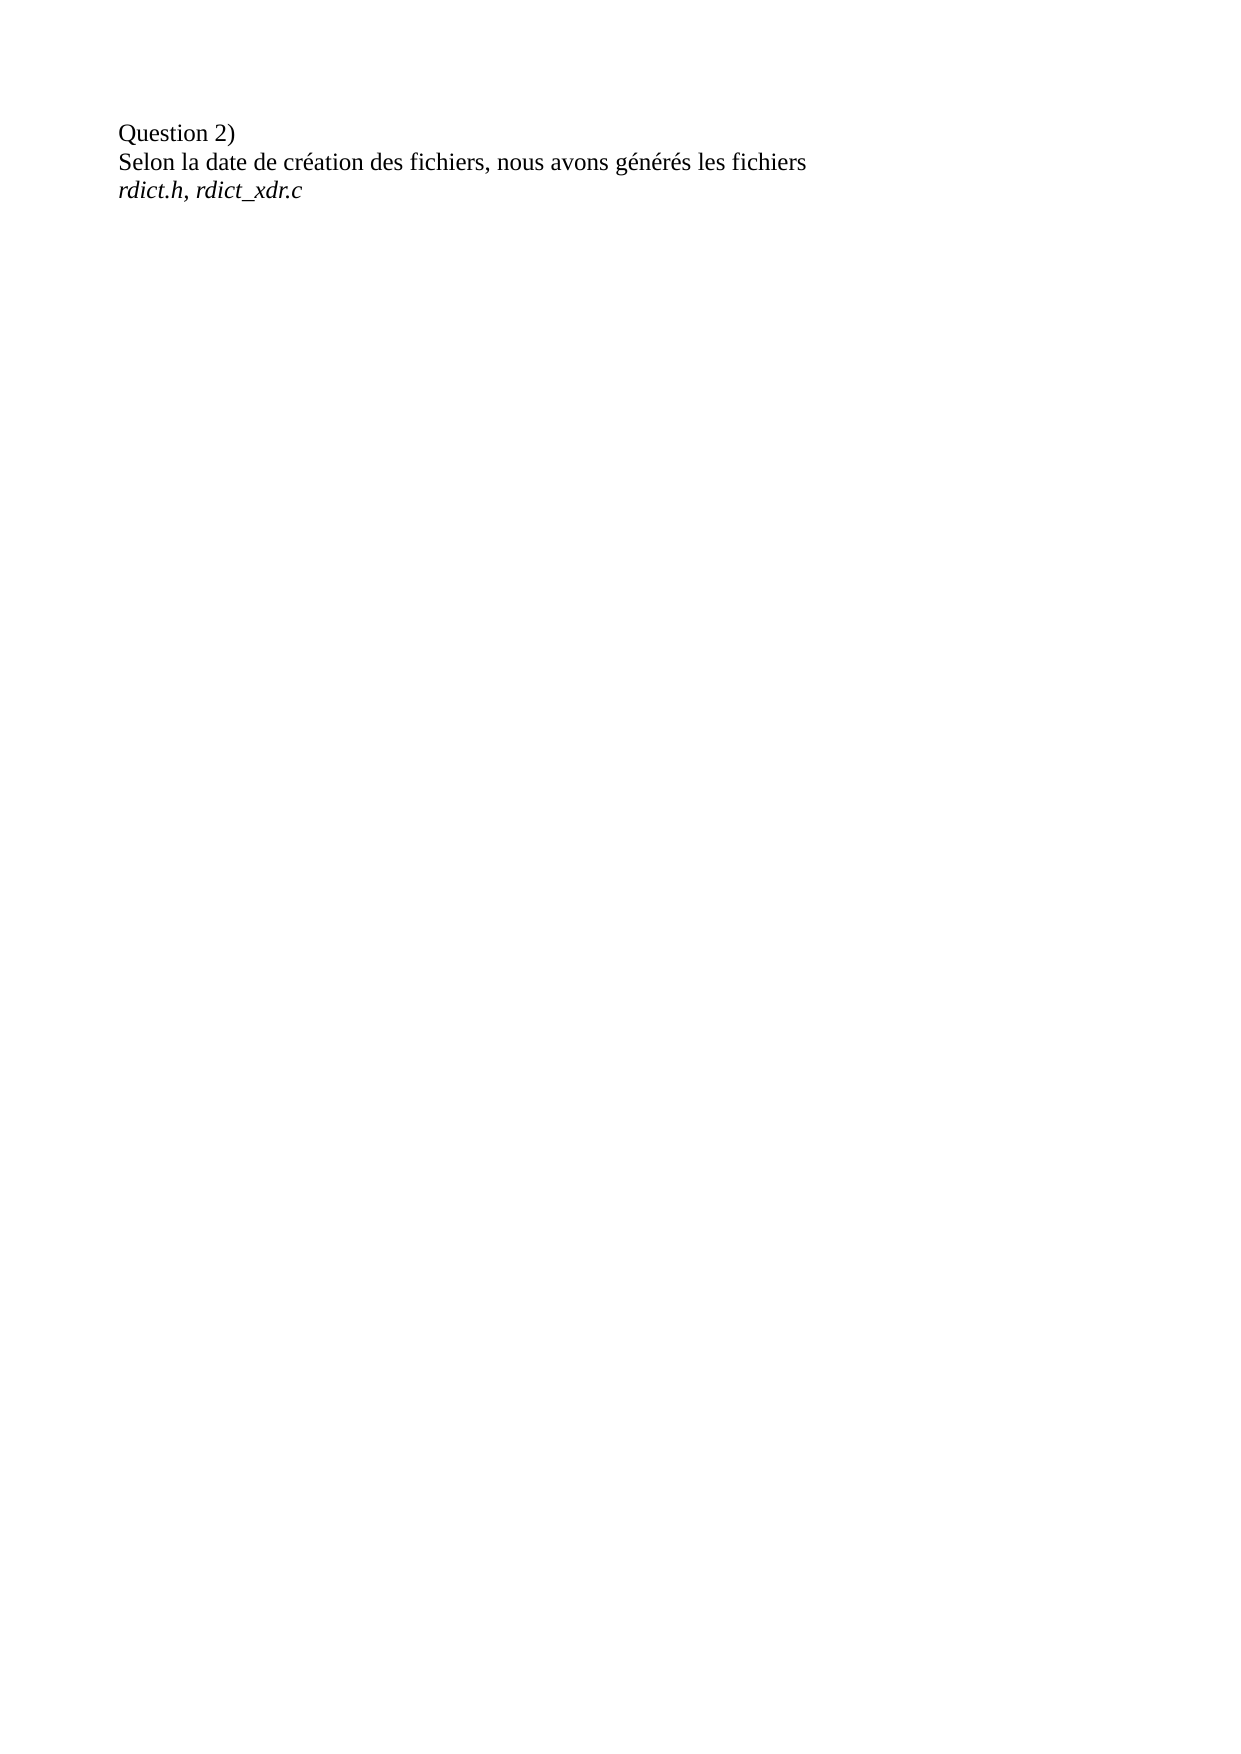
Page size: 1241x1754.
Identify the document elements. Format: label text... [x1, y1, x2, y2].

text Question 2) [118, 118, 1122, 147]
text rdict.h, rdict_xdr.c [118, 176, 1122, 204]
text Selon la date de création des fichiers, nous avons générés les fichiers [118, 147, 1122, 176]
